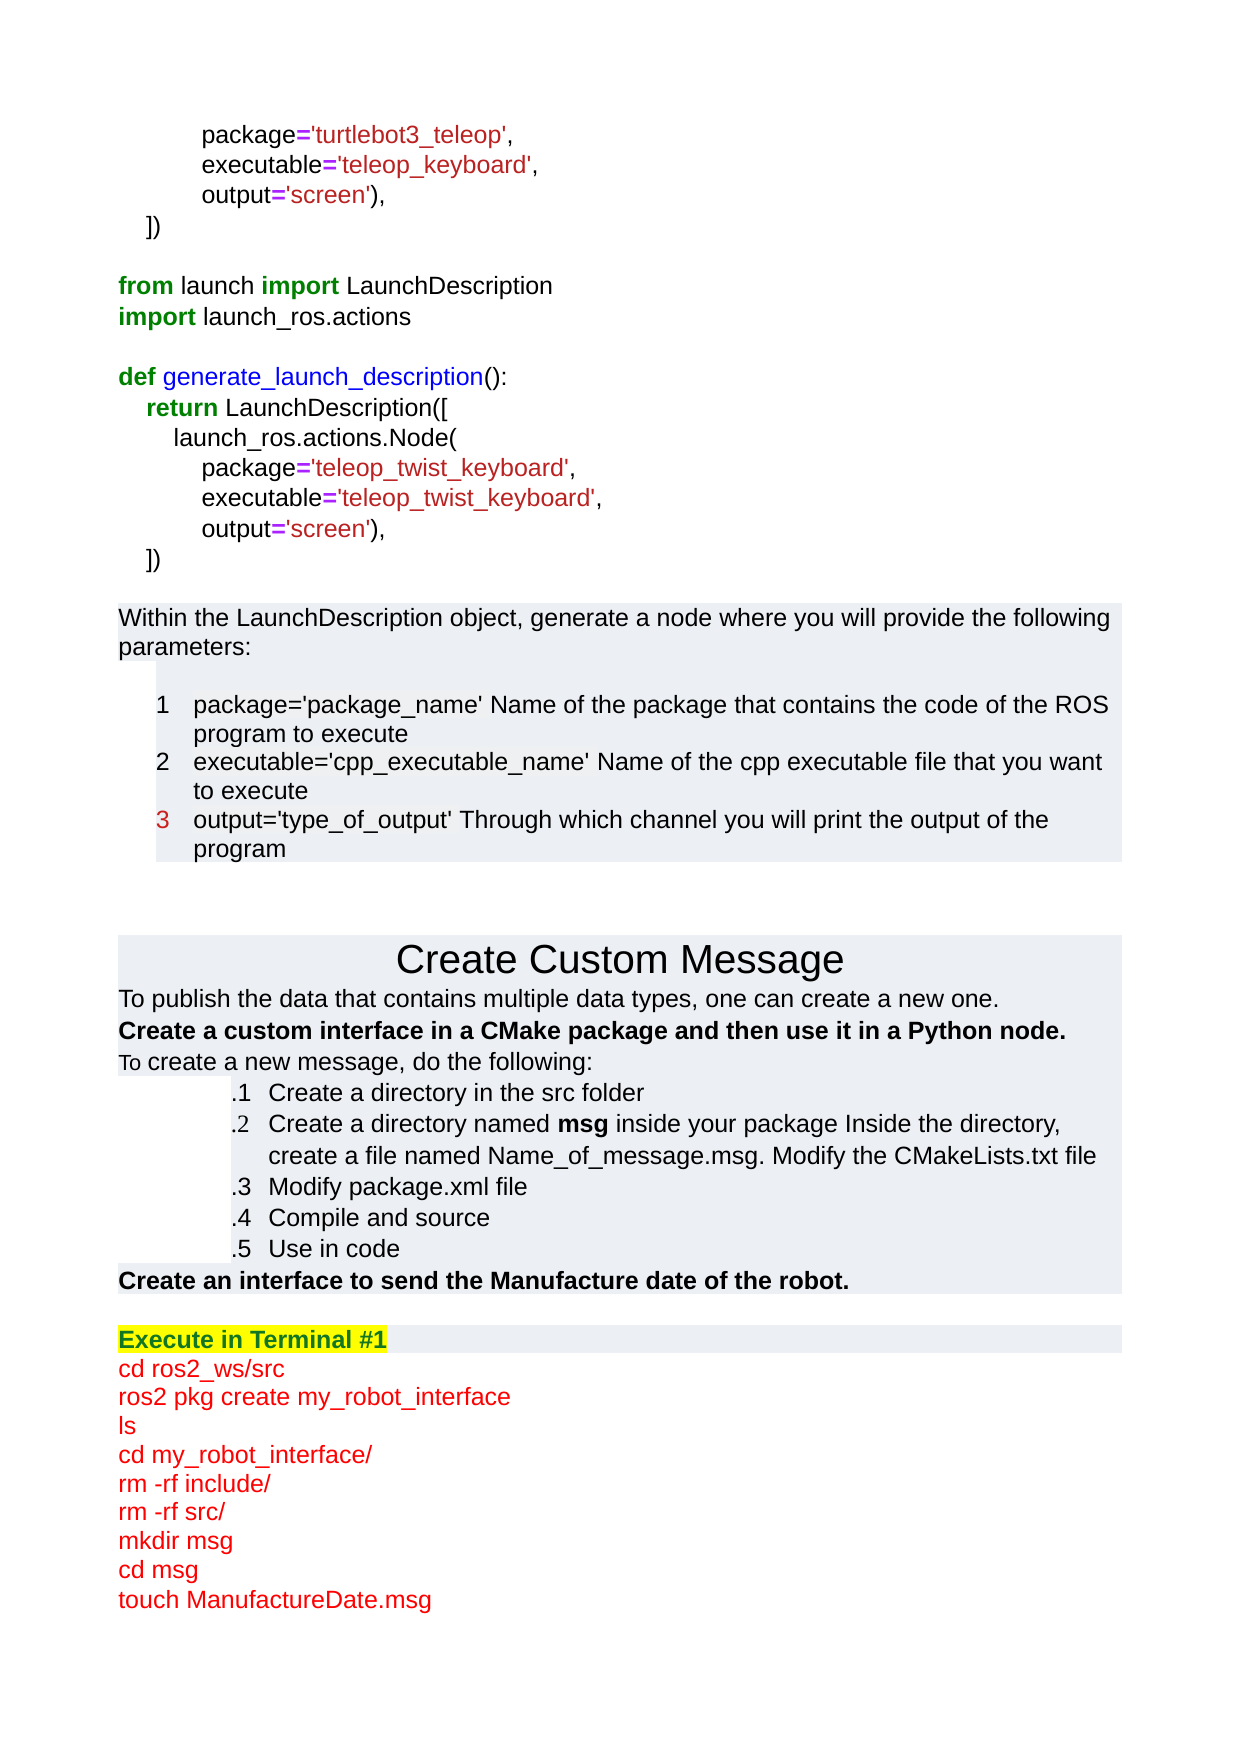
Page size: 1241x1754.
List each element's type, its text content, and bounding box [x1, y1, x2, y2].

text ]) [118, 209, 1122, 239]
text executable='teleop_keyboard', [118, 148, 1122, 179]
list Create a directory named msg inside your package Inside the directory, create a file named Name_of_message.msg. Modify the CMakeLists.txt file [231, 1107, 1122, 1169]
text touch ManufactureDate.msg [118, 1583, 1122, 1614]
text ls [118, 1411, 1122, 1440]
text To publish the data that contains multiple data types, one can create a new one. [118, 982, 1122, 1013]
list Create a directory in the src folder [231, 1076, 1122, 1107]
list output='type_of_output' Through which channel you will print the output of the program [156, 805, 1122, 862]
text mkdir msg [118, 1526, 1122, 1555]
list package='package_name' Name of the package that contains the code of the ROS program to execute [156, 690, 1122, 747]
text package='turtlebot3_teleop', [118, 118, 1122, 148]
text executable='teleop_twist_keyboard', [118, 482, 1122, 512]
list Modify package.xml file [231, 1169, 1122, 1201]
text cd msg [118, 1555, 1122, 1583]
list Compile and source [231, 1201, 1122, 1232]
text rm -rf src/ [118, 1497, 1122, 1526]
text Within the LaunchDescription object, generate a node where you will provide the following parameters: [118, 603, 1122, 661]
text output='screen'), [118, 512, 1122, 542]
text Create a custom interface in a CMake package and then use it in a Python node. [118, 1013, 1122, 1044]
text cd ros2_ws/src [118, 1353, 1122, 1382]
text return LaunchDescription([ [118, 391, 1122, 421]
text package='teleop_twist_keyboard', [118, 452, 1122, 482]
list executable='cpp_executable_name' Name of the cpp executable file that you want to execute [156, 747, 1122, 805]
text cd my_robot_interface/ [118, 1440, 1122, 1468]
text rm -rf include/ [118, 1468, 1122, 1497]
subtitle Create Custom Message [118, 935, 1122, 982]
text ]) [118, 542, 1122, 573]
text from launch import LaunchDescription [118, 270, 1122, 300]
text launch_ros.actions.Node( [118, 421, 1122, 452]
text def generate_launch_description(): [118, 361, 1122, 391]
text Execute in Terminal #1 [118, 1325, 1122, 1353]
text Create an interface to send the Manufacture date of the robot. [118, 1263, 1122, 1294]
text import launch_ros.actions [118, 300, 1122, 330]
text ros2 pkg create my_robot_interface [118, 1382, 1122, 1411]
text To create a new message, do the following: [118, 1044, 1122, 1076]
list Use in code [231, 1232, 1122, 1263]
text output='screen'), [118, 179, 1122, 209]
